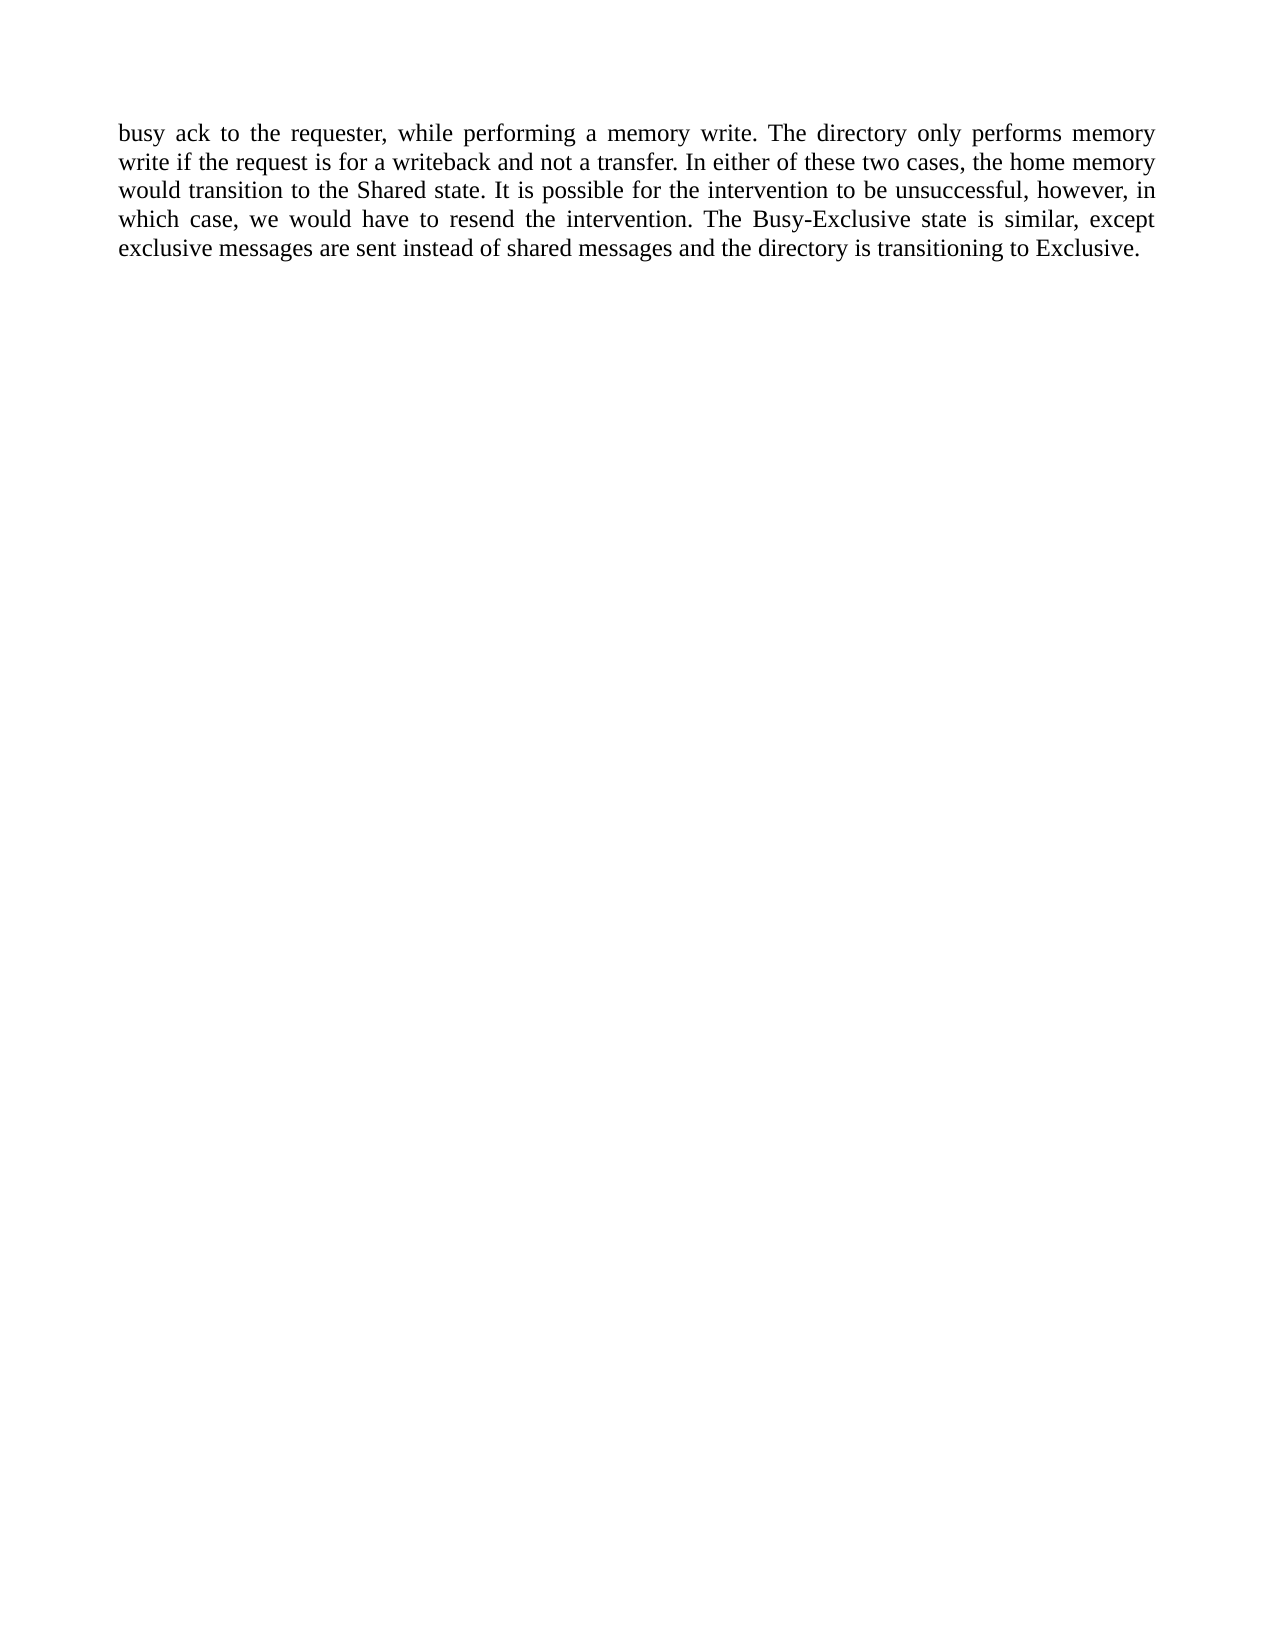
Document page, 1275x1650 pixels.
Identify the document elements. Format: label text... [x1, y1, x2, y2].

text busy ack to the requester, while performing a memory write. The directory only performs memory write if the request is for a writeback and not a transfer. In either of these two cases, the home memory would transition to the Shared state. It is possible for the intervention to be unsuccessful, however, in which case, we would have to resend the intervention. The Busy-Exclusive state is similar, except exclusive messages are sent instead of shared messages and the directory is transitioning to Exclusive. [118, 118, 1157, 262]
